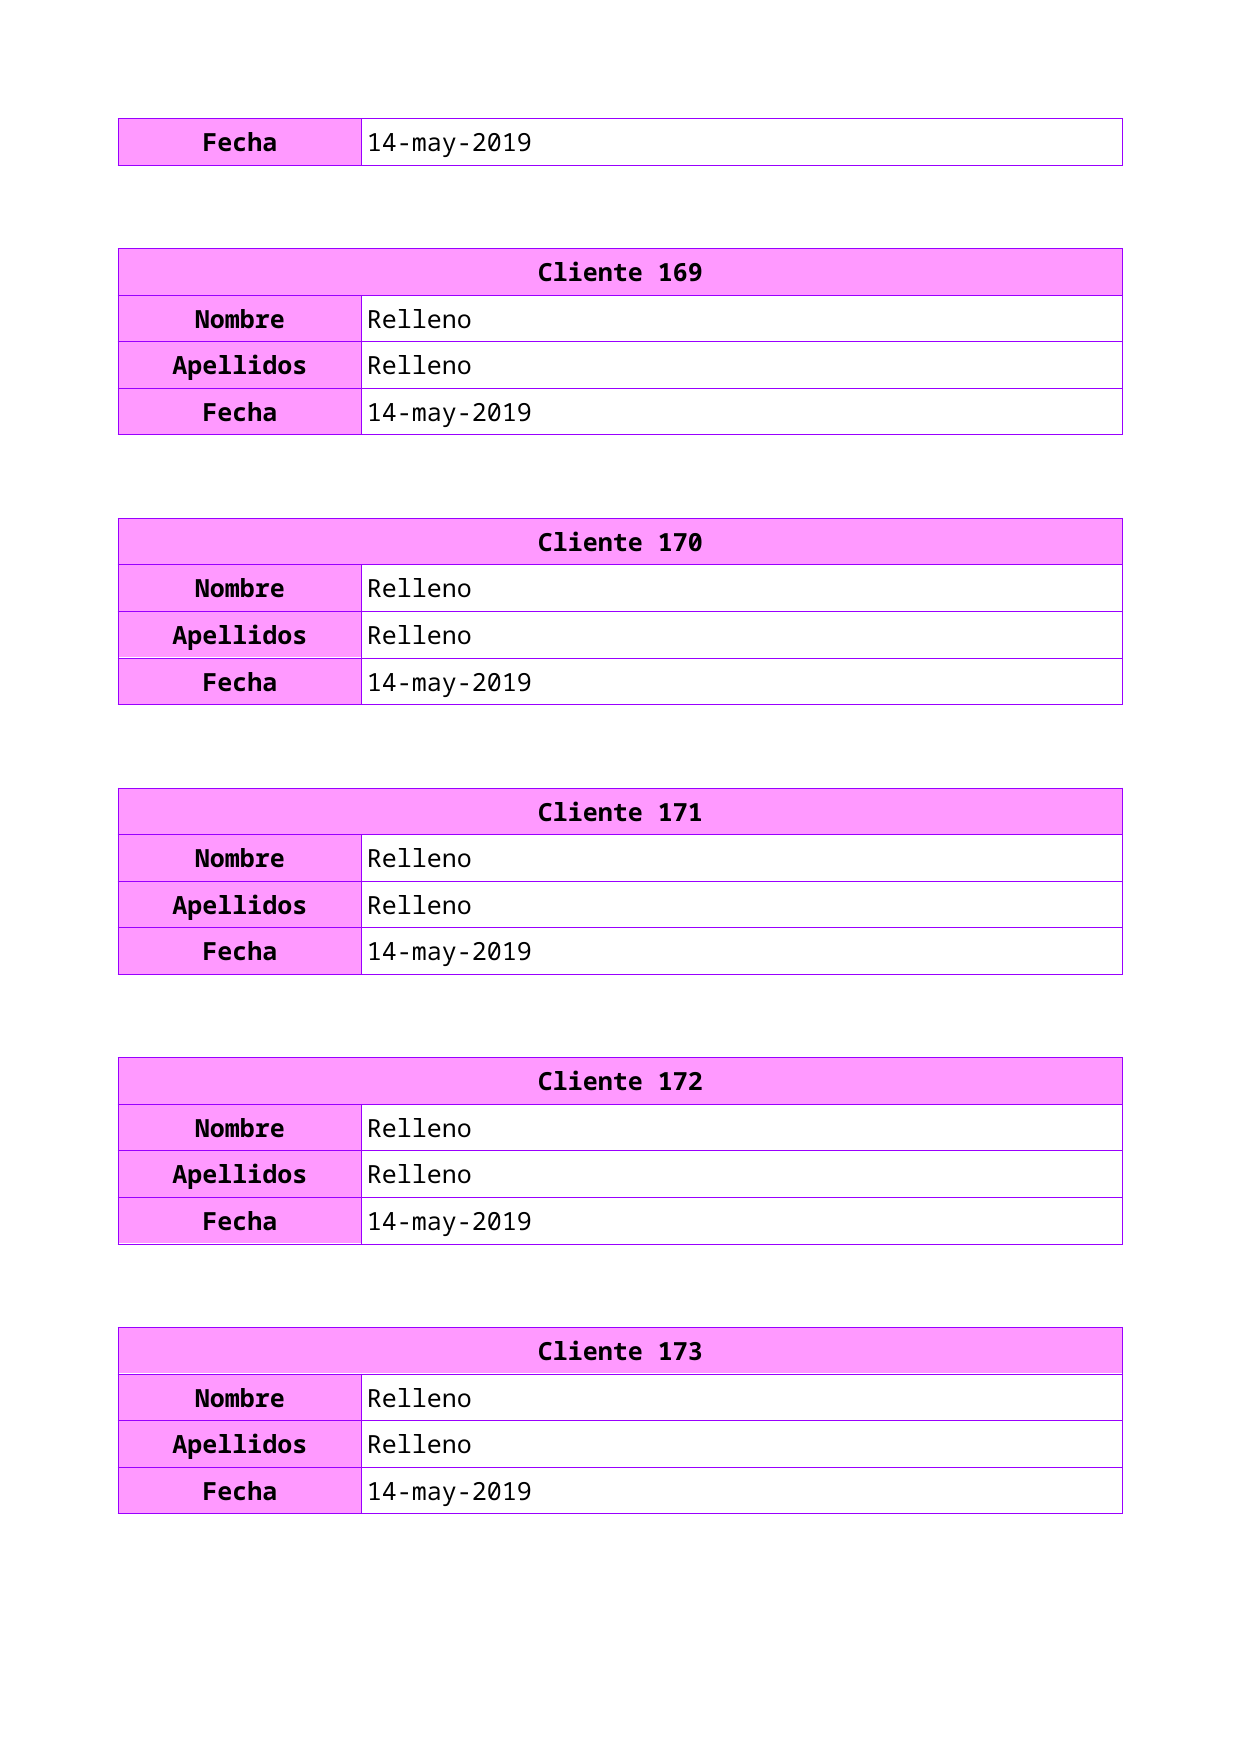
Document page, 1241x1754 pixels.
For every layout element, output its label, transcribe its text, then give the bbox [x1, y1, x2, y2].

table_cell Nombre [119, 1105, 361, 1150]
table_cell 14-may-2019 [362, 928, 1122, 974]
table_cell Fecha [119, 119, 361, 165]
table_cell 14-may-2019 [362, 659, 1122, 704]
table_cell Nombre [119, 296, 361, 341]
table_cell Relleno [362, 882, 1122, 927]
table_cell 14-may-2019 [362, 1198, 1122, 1243]
table_cell Fecha [119, 389, 361, 434]
table_cell Nombre [119, 1375, 361, 1420]
table_cell Nombre [119, 565, 361, 611]
table_cell Nombre [119, 835, 361, 881]
table_header Cliente 169 [119, 249, 1122, 295]
table_cell Relleno [362, 612, 1122, 657]
table_cell 14-may-2019 [362, 389, 1122, 434]
table_cell Relleno [362, 1151, 1122, 1197]
table_cell Relleno [362, 296, 1122, 341]
table_cell Relleno [362, 835, 1122, 881]
table_cell Relleno [362, 1375, 1122, 1420]
table_cell Fecha [119, 928, 361, 974]
table_cell Relleno [362, 565, 1122, 611]
table_header Cliente 173 [119, 1328, 1122, 1373]
table_header Cliente 172 [119, 1058, 1122, 1104]
table_header Cliente 171 [119, 789, 1122, 834]
table_cell Apellidos [119, 882, 361, 927]
table_cell 14-may-2019 [362, 119, 1122, 165]
table_cell Apellidos [119, 342, 361, 388]
table_cell 14-may-2019 [362, 1468, 1122, 1513]
table_cell Relleno [362, 1421, 1122, 1467]
table_header Cliente 170 [119, 519, 1122, 564]
table_cell Fecha [119, 1468, 361, 1513]
table_cell Apellidos [119, 1421, 361, 1467]
table_cell Fecha [119, 1198, 361, 1243]
table_cell Fecha [119, 659, 361, 704]
table_cell Apellidos [119, 612, 361, 657]
table_cell Relleno [362, 1105, 1122, 1150]
table_cell Relleno [362, 342, 1122, 388]
table_cell Apellidos [119, 1151, 361, 1197]
